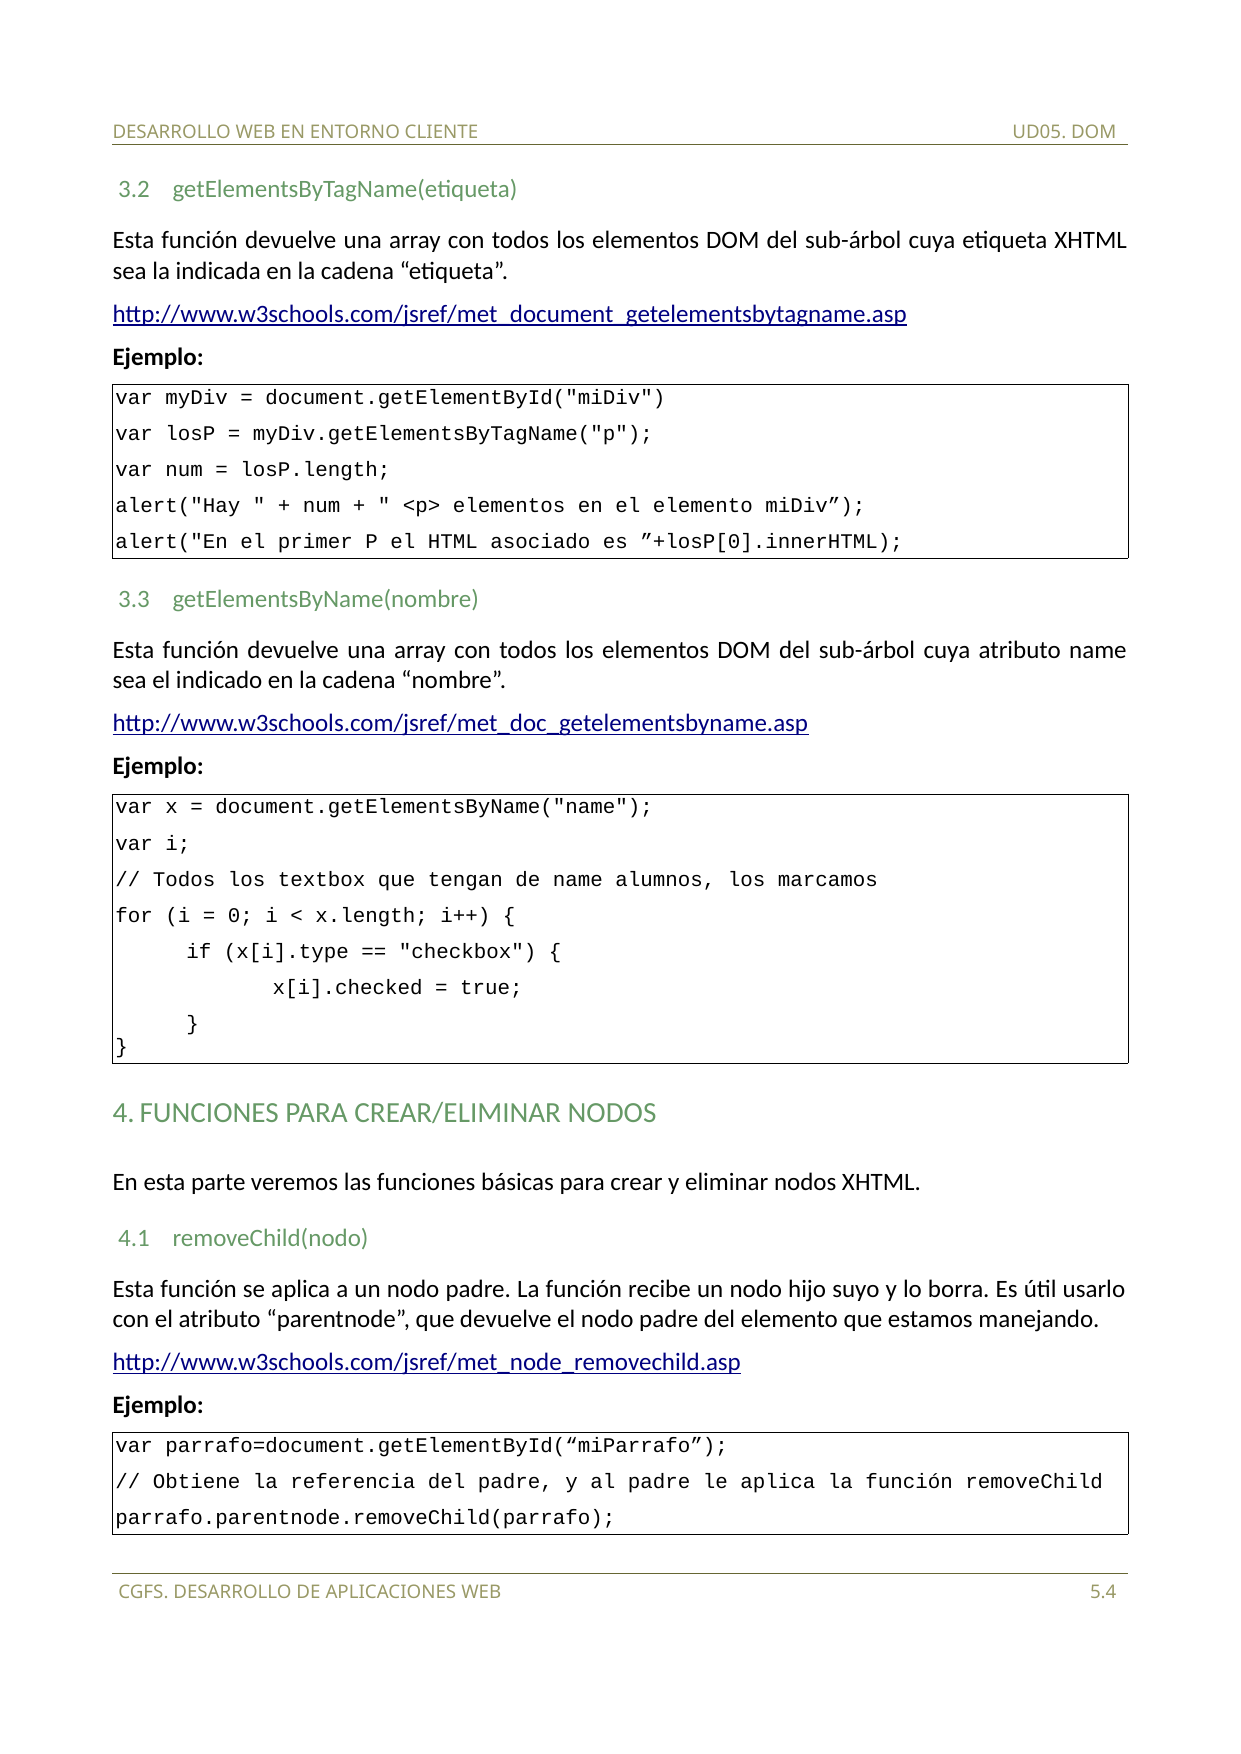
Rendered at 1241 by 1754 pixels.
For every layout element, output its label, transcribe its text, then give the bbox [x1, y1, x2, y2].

text Esta función devuelve una array con todos los elementos DOM del sub-árbol cuya etiqueta XHTML sea la indicada en la cadena “etiqueta”. [112, 224, 1128, 286]
text parrafo.parentnode.removeChild(parrafo); [113, 1504, 1128, 1534]
subtitle Funciones para crear/eliminar nodos [112, 1094, 1128, 1130]
text alert("Hay " + num + " <p> elementos en el elemento miDiv”); [113, 492, 1128, 518]
text } } [113, 1010, 1128, 1063]
text var losP = myDiv.getElementsByTagName("p"); [113, 420, 1128, 446]
text x[i].checked = true; [113, 974, 1128, 1000]
subtitle removeChild(nodo) [112, 1222, 1128, 1252]
text http://www.w3schools.com/jsref/met_node_removechild.asp [112, 1346, 1128, 1377]
text http://www.w3schools.com/jsref/met_document_getelementsbytagname.asp [112, 298, 1128, 328]
text var parrafo=document.getElementById(“miParrafo”); [113, 1433, 1128, 1459]
text for (i = 0; i < x.length; i++) { [113, 902, 1128, 928]
text // Todos los textbox que tengan de name alumnos, los marcamos [113, 866, 1128, 892]
text Ejemplo: [112, 1389, 1128, 1420]
subtitle getElementsByTagName(etiqueta) [112, 173, 1128, 204]
text var x = document.getElementsByName("name"); [113, 795, 1128, 820]
text http://www.w3schools.com/jsref/met_doc_getelementsbyname.asp [112, 708, 1128, 738]
text Ejemplo: [112, 341, 1128, 371]
text var i; [113, 829, 1128, 856]
text // Obtiene la referencia del padre, y al padre le aplica la función removeChild [113, 1468, 1128, 1495]
text Esta función devuelve una array con todos los elementos DOM del sub-árbol cuya atributo name sea el indicado en la cadena “nombre”. [112, 634, 1128, 695]
text if (x[i].type == "checkbox") { [113, 938, 1128, 964]
text alert("En el primer P el HTML asociado es ”+losP[0].innerHTML); [113, 528, 1128, 558]
subtitle getElementsByName(nombre) [112, 583, 1128, 613]
text En esta parte veremos las funciones básicas para crear y eliminar nodos XHTML. [112, 1166, 1128, 1196]
text Esta función se aplica a un nodo padre. La función recibe un nodo hijo suyo y lo borra. Es útil usarlo con el atributo “parentnode”, que devuelve el nodo padre del elemento que estamos manejando. [112, 1273, 1128, 1334]
text var myDiv = document.getElementById("miDiv") [113, 385, 1128, 410]
text var num = losP.length; [113, 456, 1128, 482]
text Ejemplo: [112, 751, 1128, 781]
